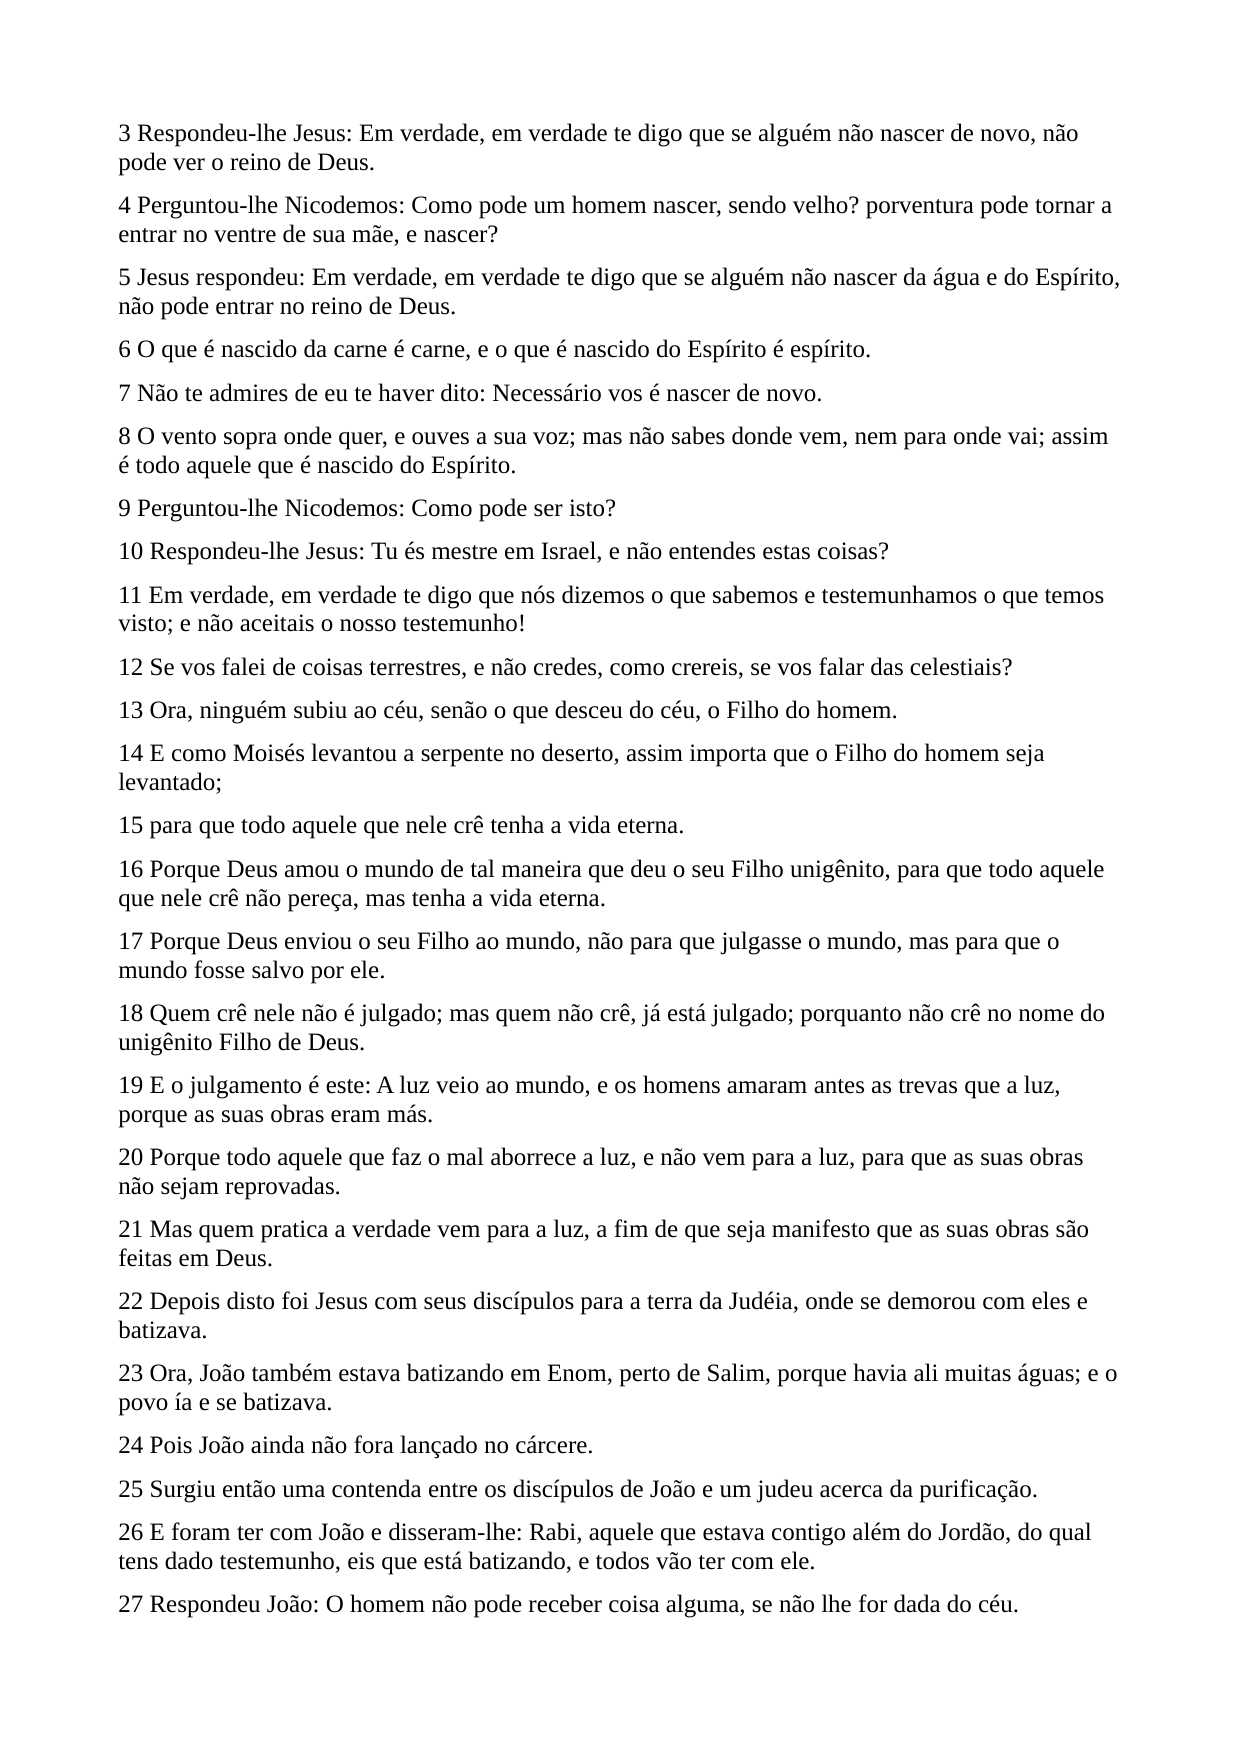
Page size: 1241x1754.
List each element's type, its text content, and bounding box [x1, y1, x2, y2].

text 23 Ora, João também estava batizando em Enom, perto de Salim, porque havia ali muitas águas; e o povo ía e se batizava. [118, 1358, 1122, 1416]
text 12 Se vos falei de coisas terrestres, e não credes, como crereis, se vos falar das celestiais? [118, 652, 1122, 681]
text 8 O vento sopra onde quer, e ouves a sua voz; mas não sabes donde vem, nem para onde vai; assim é todo aquele que é nascido do Espírito. [118, 421, 1122, 478]
text 14 E como Moisés levantou a serpente no deserto, assim importa que o Filho do homem seja levantado; [118, 738, 1122, 796]
text 21 Mas quem pratica a verdade vem para a luz, a fim de que seja manifesto que as suas obras são feitas em Deus. [118, 1214, 1122, 1272]
text 15 para que todo aquele que nele crê tenha a vida eterna. [118, 811, 1122, 839]
text 18 Quem crê nele não é julgado; mas quem não crê, já está julgado; porquanto não crê no nome do unigênito Filho de Deus. [118, 998, 1122, 1056]
text 3 Respondeu-lhe Jesus: Em verdade, em verdade te digo que se alguém não nascer de novo, não pode ver o reino de Deus. [118, 118, 1122, 176]
text 20 Porque todo aquele que faz o mal aborrece a luz, e não vem para a luz, para que as suas obras não sejam reprovadas. [118, 1142, 1122, 1200]
text 19 E o julgamento é este: A luz veio ao mundo, e os homens amaram antes as trevas que a luz, porque as suas obras eram más. [118, 1070, 1122, 1128]
text 6 O que é nascido da carne é carne, e o que é nascido do Espírito é espírito. [118, 334, 1122, 363]
text 27 Respondeu João: O homem não pode receber coisa alguma, se não lhe for dada do céu. [118, 1589, 1122, 1618]
text 25 Surgiu então uma contenda entre os discípulos de João e um judeu acerca da purificação. [118, 1474, 1122, 1503]
text 5 Jesus respondeu: Em verdade, em verdade te digo que se alguém não nascer da água e do Espírito, não pode entrar no reino de Deus. [118, 262, 1122, 320]
text 10 Respondeu-lhe Jesus: Tu és mestre em Israel, e não entendes estas coisas? [118, 536, 1122, 565]
text 17 Porque Deus enviou o seu Filho ao mundo, não para que julgasse o mundo, mas para que o mundo fosse salvo por ele. [118, 926, 1122, 983]
text 16 Porque Deus amou o mundo de tal maneira que deu o seu Filho unigênito, para que todo aquele que nele crê não pereça, mas tenha a vida eterna. [118, 854, 1122, 911]
text 4 Perguntou-lhe Nicodemos: Como pode um homem nascer, sendo velho? porventura pode tornar a entrar no ventre de sua mãe, e nascer? [118, 190, 1122, 248]
text 26 E foram ter com João e disseram-lhe: Rabi, aquele que estava contigo além do Jordão, do qual tens dado testemunho, eis que está batizando, e todos vão ter com ele. [118, 1517, 1122, 1575]
text 9 Perguntou-lhe Nicodemos: Como pode ser isto? [118, 493, 1122, 522]
text 22 Depois disto foi Jesus com seus discípulos para a terra da Judéia, onde se demorou com eles e batizava. [118, 1286, 1122, 1344]
text 24 Pois João ainda não fora lançado no cárcere. [118, 1431, 1122, 1459]
text 7 Não te admires de eu te haver dito: Necessário vos é nascer de novo. [118, 378, 1122, 406]
text 11 Em verdade, em verdade te digo que nós dizemos o que sabemos e testemunhamos o que temos visto; e não aceitais o nosso testemunho! [118, 580, 1122, 637]
text 13 Ora, ninguém subiu ao céu, senão o que desceu do céu, o Filho do homem. [118, 695, 1122, 724]
